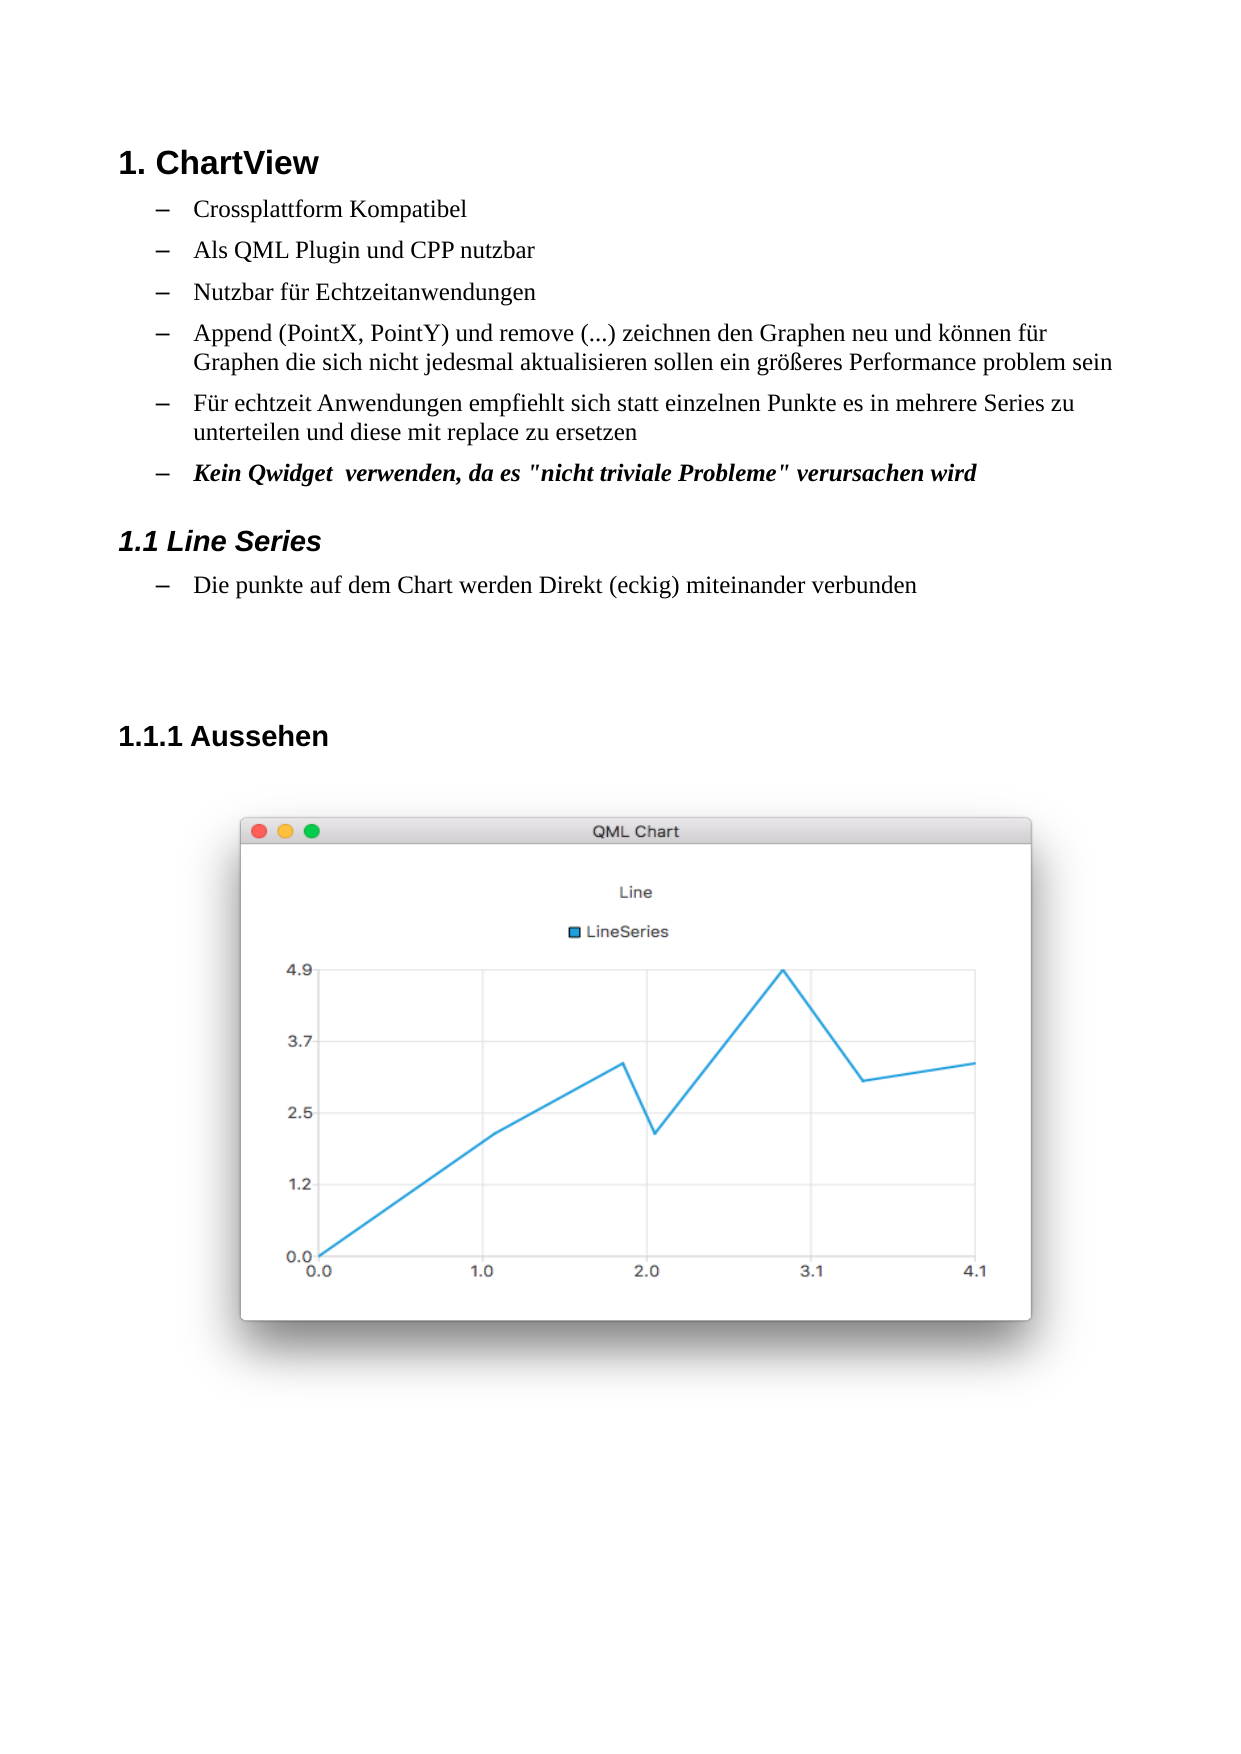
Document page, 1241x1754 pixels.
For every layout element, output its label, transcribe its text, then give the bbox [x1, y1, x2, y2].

subtitle 1. ChartView [118, 143, 1122, 182]
list Append (PointX, PointY) und remove (...) zeichnen den Graphen neu und können für Graphen die sich nicht jedesmal aktualisieren sollen ein größeres Performance problem sein [156, 318, 1122, 376]
subtitle 1.1.1 Aussehen [118, 719, 1122, 753]
list Die punkte auf dem Chart werden Direkt (eckig) miteinander verbunden [156, 570, 1122, 599]
list Nutzbar für Echtzeitanwendungen [156, 277, 1122, 306]
subtitle 1.1 Line Series [118, 524, 1122, 558]
picture [167, 780, 1105, 1416]
list Crossplattform Kompatibel [156, 194, 1122, 223]
list Kein Qwidget verwenden, da es "nicht triviale Probleme" verursachen wird [156, 458, 1122, 487]
list Für echtzeit Anwendungen empfiehlt sich statt einzelnen Punkte es in mehrere Series zu unterteilen und diese mit replace zu ersetzen [156, 388, 1122, 446]
list Als QML Plugin und CPP nutzbar [156, 236, 1122, 264]
